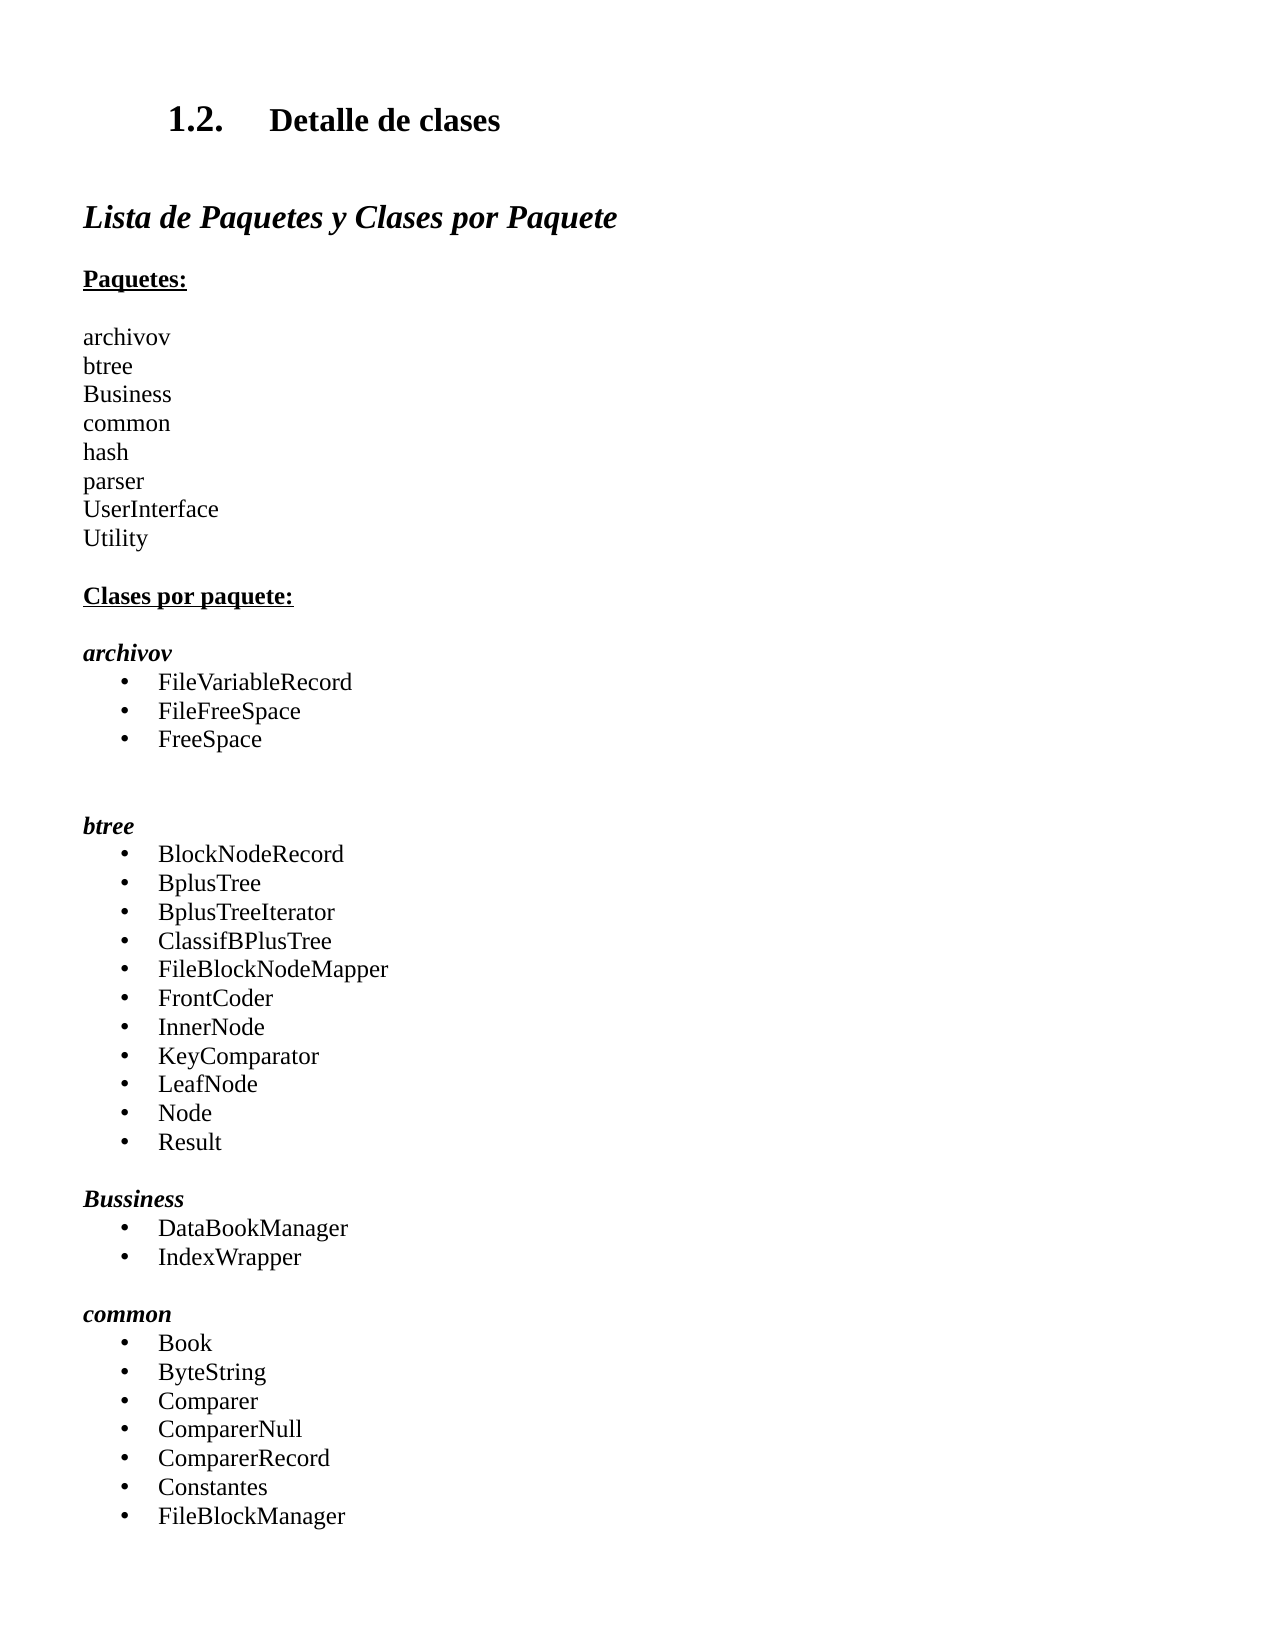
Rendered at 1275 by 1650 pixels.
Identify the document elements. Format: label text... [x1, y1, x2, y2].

list BplusTree [120, 868, 1206, 897]
text Clases por paquete: [83, 581, 1206, 609]
text Utility [83, 523, 1206, 552]
list IndexWrapper [120, 1242, 1206, 1271]
text Lista de Paquetes y Clases por Paquete [83, 197, 1206, 236]
list KeyComparator [120, 1041, 1206, 1069]
text btree [83, 351, 1206, 379]
list InnerNode [120, 1012, 1206, 1041]
list Node [120, 1098, 1206, 1127]
text archivov [83, 322, 1206, 351]
text parser [83, 466, 1206, 494]
list FrontCoder [120, 983, 1206, 1012]
list BplusTreeIterator [120, 897, 1206, 926]
list FileBlockManager [120, 1501, 1206, 1529]
list FileBlockNodeMapper [120, 954, 1206, 983]
list Constantes [120, 1472, 1206, 1501]
list FileVariableRecord [120, 667, 1206, 696]
list ComparerRecord [120, 1443, 1206, 1472]
text Business [83, 379, 1206, 408]
text hash [83, 437, 1206, 466]
text archivov [83, 638, 1206, 667]
list LeafNode [120, 1069, 1206, 1098]
text common [83, 1299, 1206, 1328]
list DataBookManager [120, 1213, 1206, 1242]
list FreeSpace [120, 724, 1206, 753]
list Book [120, 1328, 1206, 1357]
text btree [83, 811, 1206, 839]
text common [83, 408, 1206, 437]
list Comparer [120, 1386, 1206, 1414]
list ClassifBPlusTree [120, 926, 1206, 954]
list Result [120, 1127, 1206, 1156]
text Paquetes: [83, 264, 1206, 293]
list Detalle de clases [158, 97, 1206, 140]
list ComparerNull [120, 1414, 1206, 1443]
list FileFreeSpace [120, 696, 1206, 724]
list BlockNodeRecord [120, 839, 1206, 868]
list ByteString [120, 1357, 1206, 1386]
text Bussiness [83, 1184, 1206, 1213]
text UserInterface [83, 494, 1206, 523]
